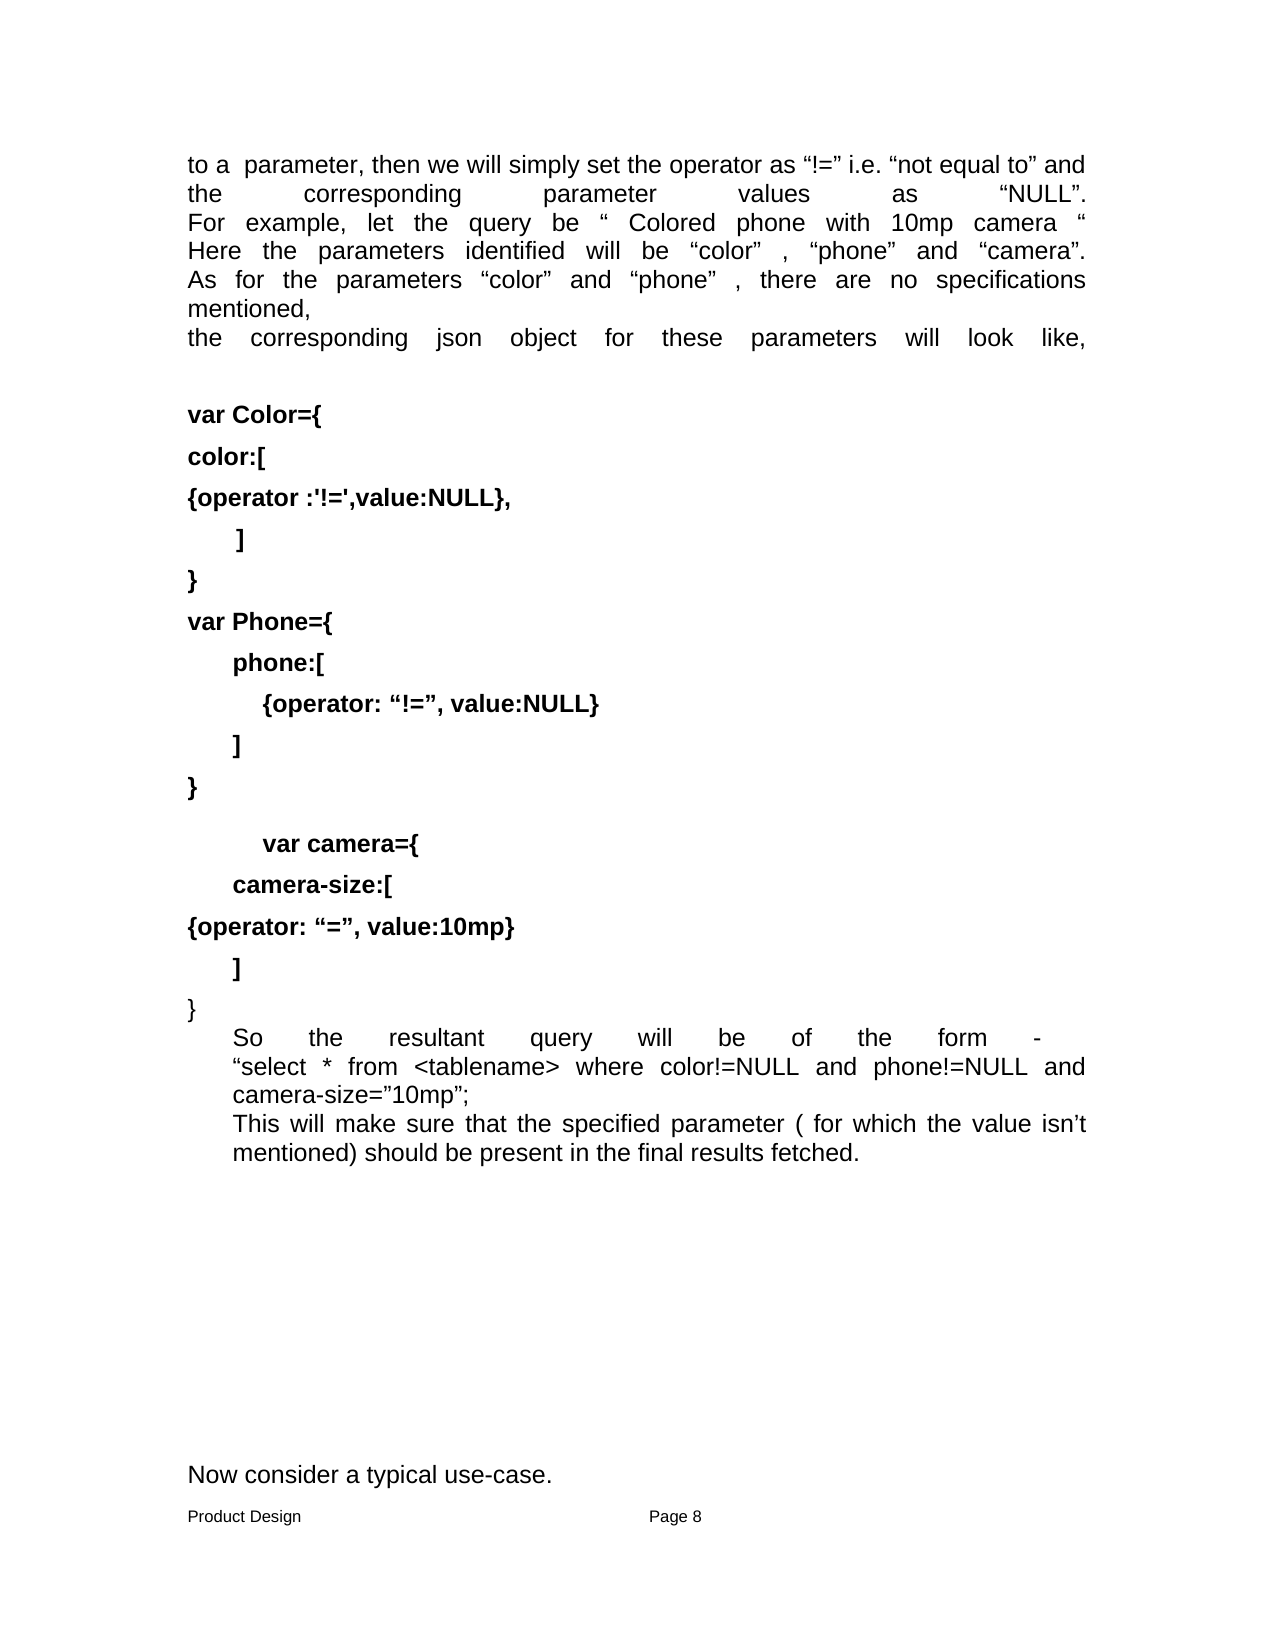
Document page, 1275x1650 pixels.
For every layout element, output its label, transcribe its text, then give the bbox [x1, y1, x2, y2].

subtitle } var camera={ [187, 771, 1087, 858]
text to a parameter, then we will simply set the operator as “!=” i.e. “not equal to” and the corresponding parameter values as “NULL”. For example, let the query be “ Colored phone with 10mp camera “ Here the parameters identified will be “color” , “phone” and “camera”. As for the parameters “color” and “phone” , there are no specifications mentioned, the corresponding json object for these parameters will look like, [187, 150, 1087, 375]
subtitle ] [187, 953, 1087, 981]
subtitle camera-size:[ [187, 870, 1087, 899]
subtitle {operator: “=”, value:10mp} [187, 911, 1087, 940]
subtitle var Color={ [187, 400, 1087, 429]
subtitle ] [187, 730, 1087, 759]
subtitle ] [187, 524, 1087, 553]
subtitle phone:[ [187, 648, 1087, 676]
subtitle var Phone={ [187, 606, 1087, 635]
subtitle {operator: “!=”, value:NULL} [187, 689, 1087, 718]
subtitle {operator :'!=',value:NULL}, [187, 483, 1087, 511]
text Now consider a typical use-case. [187, 1460, 1087, 1489]
list } So the resultant query will be of the form - “select * from <tablename> where color!=NULL and phone!=NULL and camera-size=”10mp”; This will make sure that the specified parameter ( for which the value isn’t mentioned) should be present in the final results fetched. [187, 994, 1087, 1166]
subtitle } [187, 565, 1087, 594]
subtitle color:[ [187, 441, 1087, 470]
